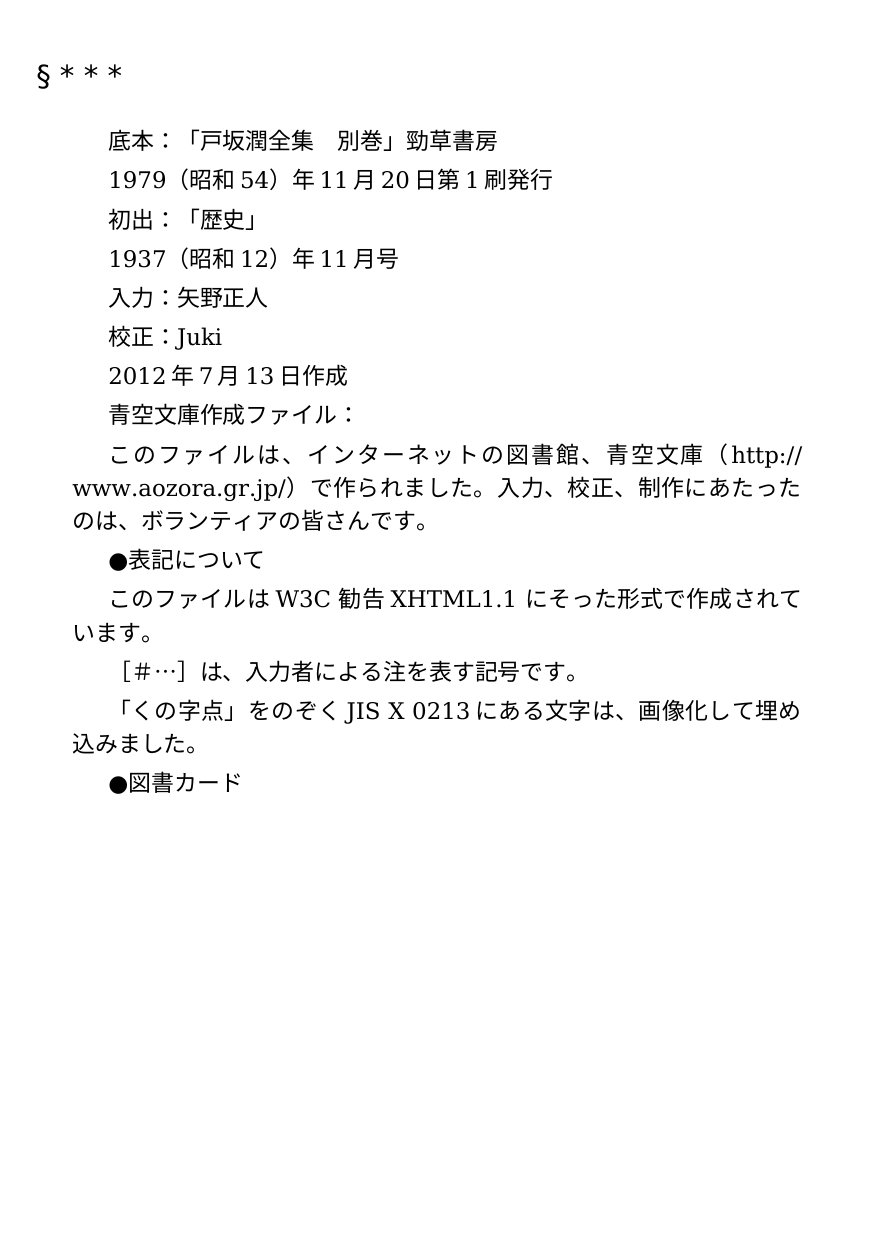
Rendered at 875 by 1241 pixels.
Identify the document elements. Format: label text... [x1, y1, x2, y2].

text このファイルは W3C 勧告 XHTML1.1 にそった形式で作成されています。 [72, 581, 802, 648]
text ［＃…］は、入力者による注を表す記号です。 [72, 654, 802, 687]
text 1937（昭和12）年11月号 [72, 241, 802, 274]
text 校正：Juki [72, 319, 802, 352]
text このファイルは、インターネットの図書館、青空文庫（http://www.aozora.gr.jp/）で作られました。入力、校正、制作にあたったのは、ボランティアの皆さんです。 [72, 437, 802, 536]
text 「くの字点」をのぞくJIS X 0213にある文字は、画像化して埋め込みました。 [72, 693, 802, 759]
text 底本：「戸坂潤全集 別巻」勁草書房 [72, 123, 802, 156]
text 入力：矢野正人 [72, 280, 802, 313]
text ●表記について [72, 542, 802, 575]
text 青空文庫作成ファイル： [72, 397, 802, 431]
text 1979（昭和54）年11月20日第1刷発行 [72, 162, 802, 196]
text 2012年7月13日作成 [72, 358, 802, 391]
text 初出：「歴史」 [72, 202, 802, 235]
subtitle § * * * [36, 60, 838, 94]
text ●図書カード [72, 765, 802, 798]
